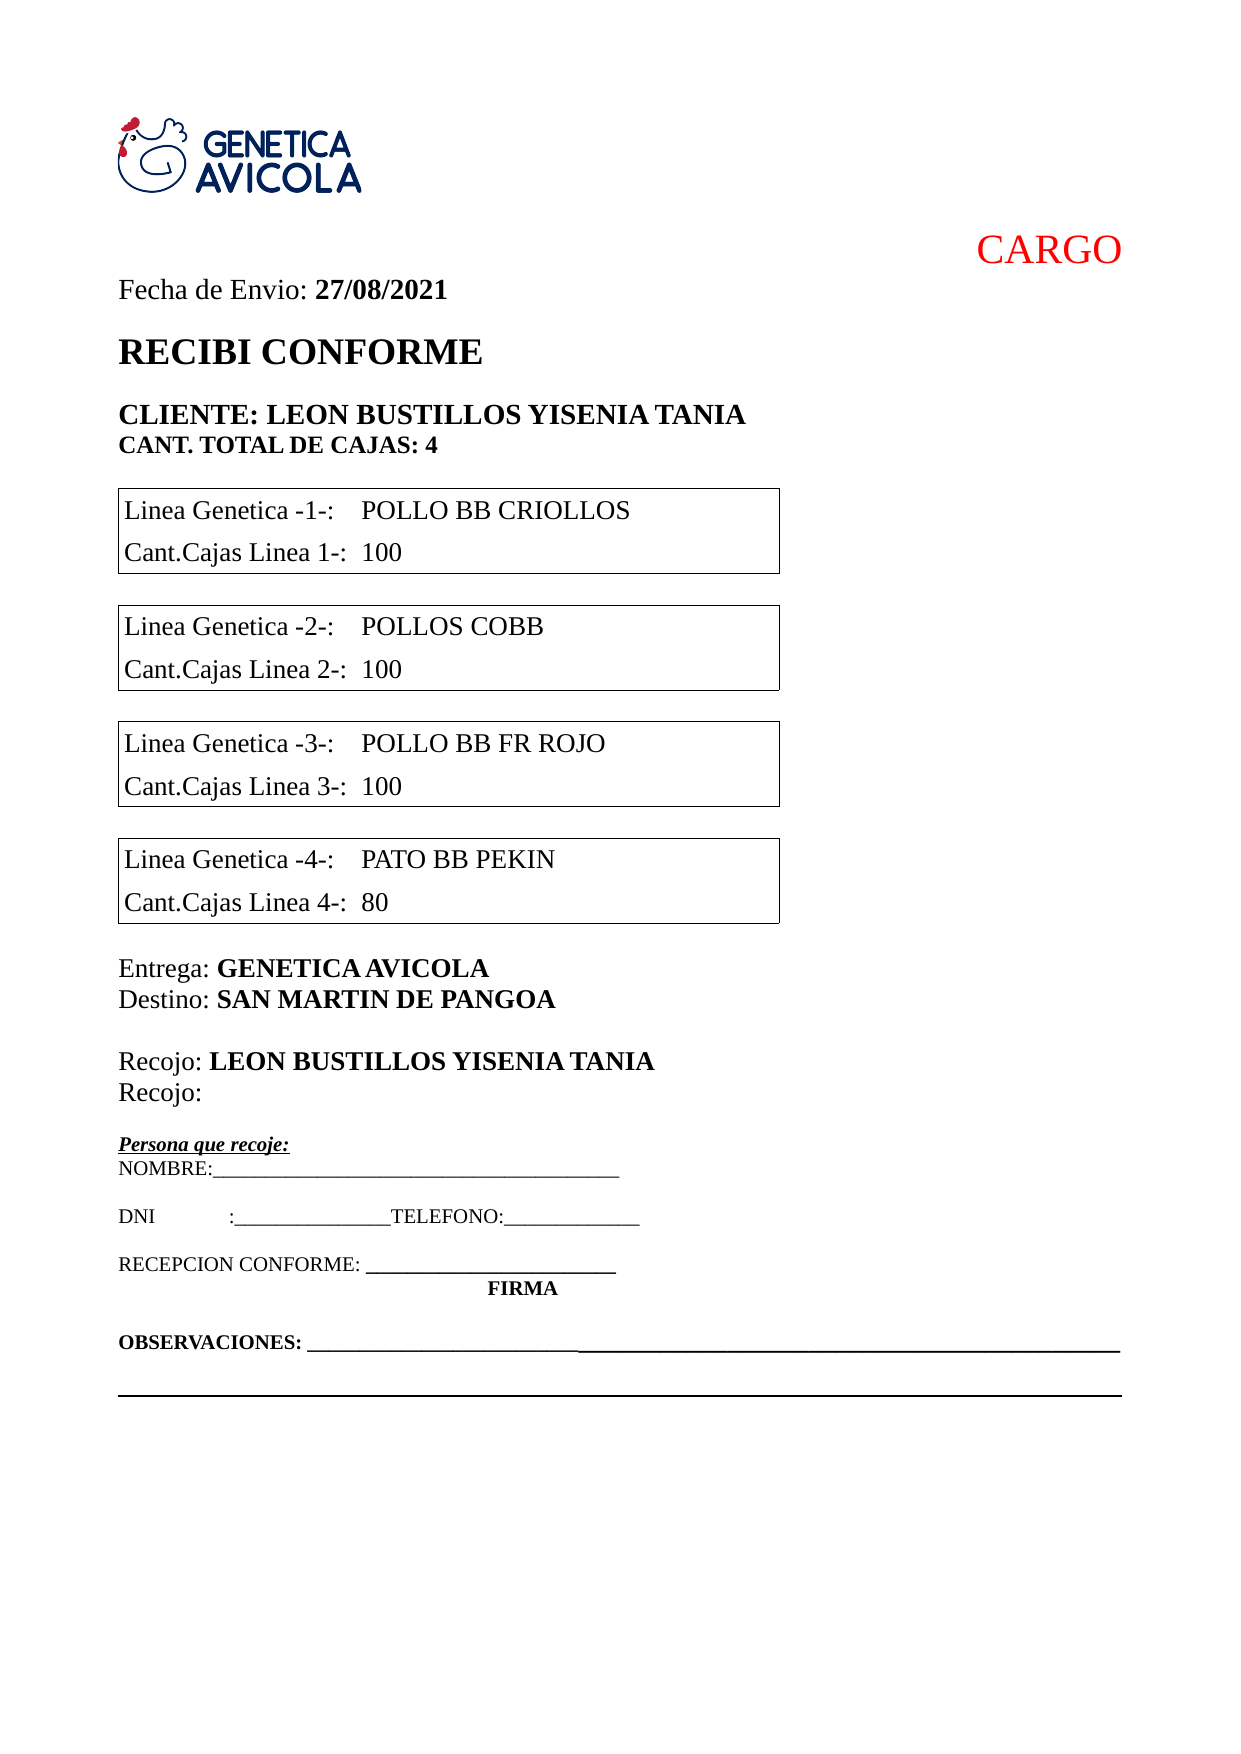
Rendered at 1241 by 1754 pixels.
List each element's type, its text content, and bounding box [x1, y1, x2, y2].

table_cell 80 [356, 880, 779, 923]
table_cell 100 [356, 531, 779, 573]
table_cell PATO BB PEKIN [356, 839, 779, 880]
table_cell [118, 691, 356, 721]
table_header Linea Genetica -1-: [119, 489, 356, 531]
table_cell [356, 807, 779, 838]
text CLIENTE: LEON BUSTILLOS YISENIA TANIA [118, 397, 1122, 431]
table_cell Linea Genetica -3-: [119, 722, 356, 764]
table_cell 100 [356, 764, 779, 806]
table_cell Cant.Cajas Linea 2-: [119, 647, 356, 690]
text Recojo: LEON BUSTILLOS YISENIA TANIA [118, 1045, 1122, 1076]
table_cell POLLO BB FR ROJO [356, 722, 779, 764]
text RECEPCION CONFORME: ________________________ [118, 1252, 1122, 1276]
text FIRMA [118, 1276, 1122, 1300]
text Persona que recoje: [118, 1132, 1122, 1156]
text Destino: SAN MARTIN DE PANGOA [118, 983, 1122, 1014]
table_cell Cant.Cajas Linea 1-: [119, 531, 356, 573]
picture [117, 117, 362, 193]
text NOMBRE:_______________________________________ [118, 1156, 1122, 1180]
text CARGO [118, 224, 1122, 272]
text Recojo: [118, 1076, 1122, 1108]
table_cell POLLOS COBB [356, 606, 779, 647]
table_cell [118, 807, 356, 838]
table_cell Cant.Cajas Linea 4-: [119, 880, 356, 923]
text DNI :_______________TELEFONO:_____________ [118, 1204, 1122, 1228]
text OBSERVACIONES: __________________________________________________________________ [118, 1324, 1122, 1355]
text CANT. TOTAL DE CAJAS: 4 [118, 431, 1122, 459]
table_cell 100 [356, 647, 779, 690]
table_cell [356, 691, 779, 721]
table_cell [356, 574, 779, 604]
text Fecha de Envio: 27/08/2021 [118, 272, 1122, 306]
text Entrega: GENETICA AVICOLA [118, 952, 1122, 983]
table_header POLLO BB CRIOLLOS [356, 489, 779, 531]
text RECIBI CONFORME [118, 330, 1122, 373]
table_cell [118, 574, 356, 604]
table_cell Cant.Cajas Linea 3-: [119, 764, 356, 806]
table_cell Linea Genetica -2-: [119, 606, 356, 647]
table_cell Linea Genetica -4-: [119, 839, 356, 880]
